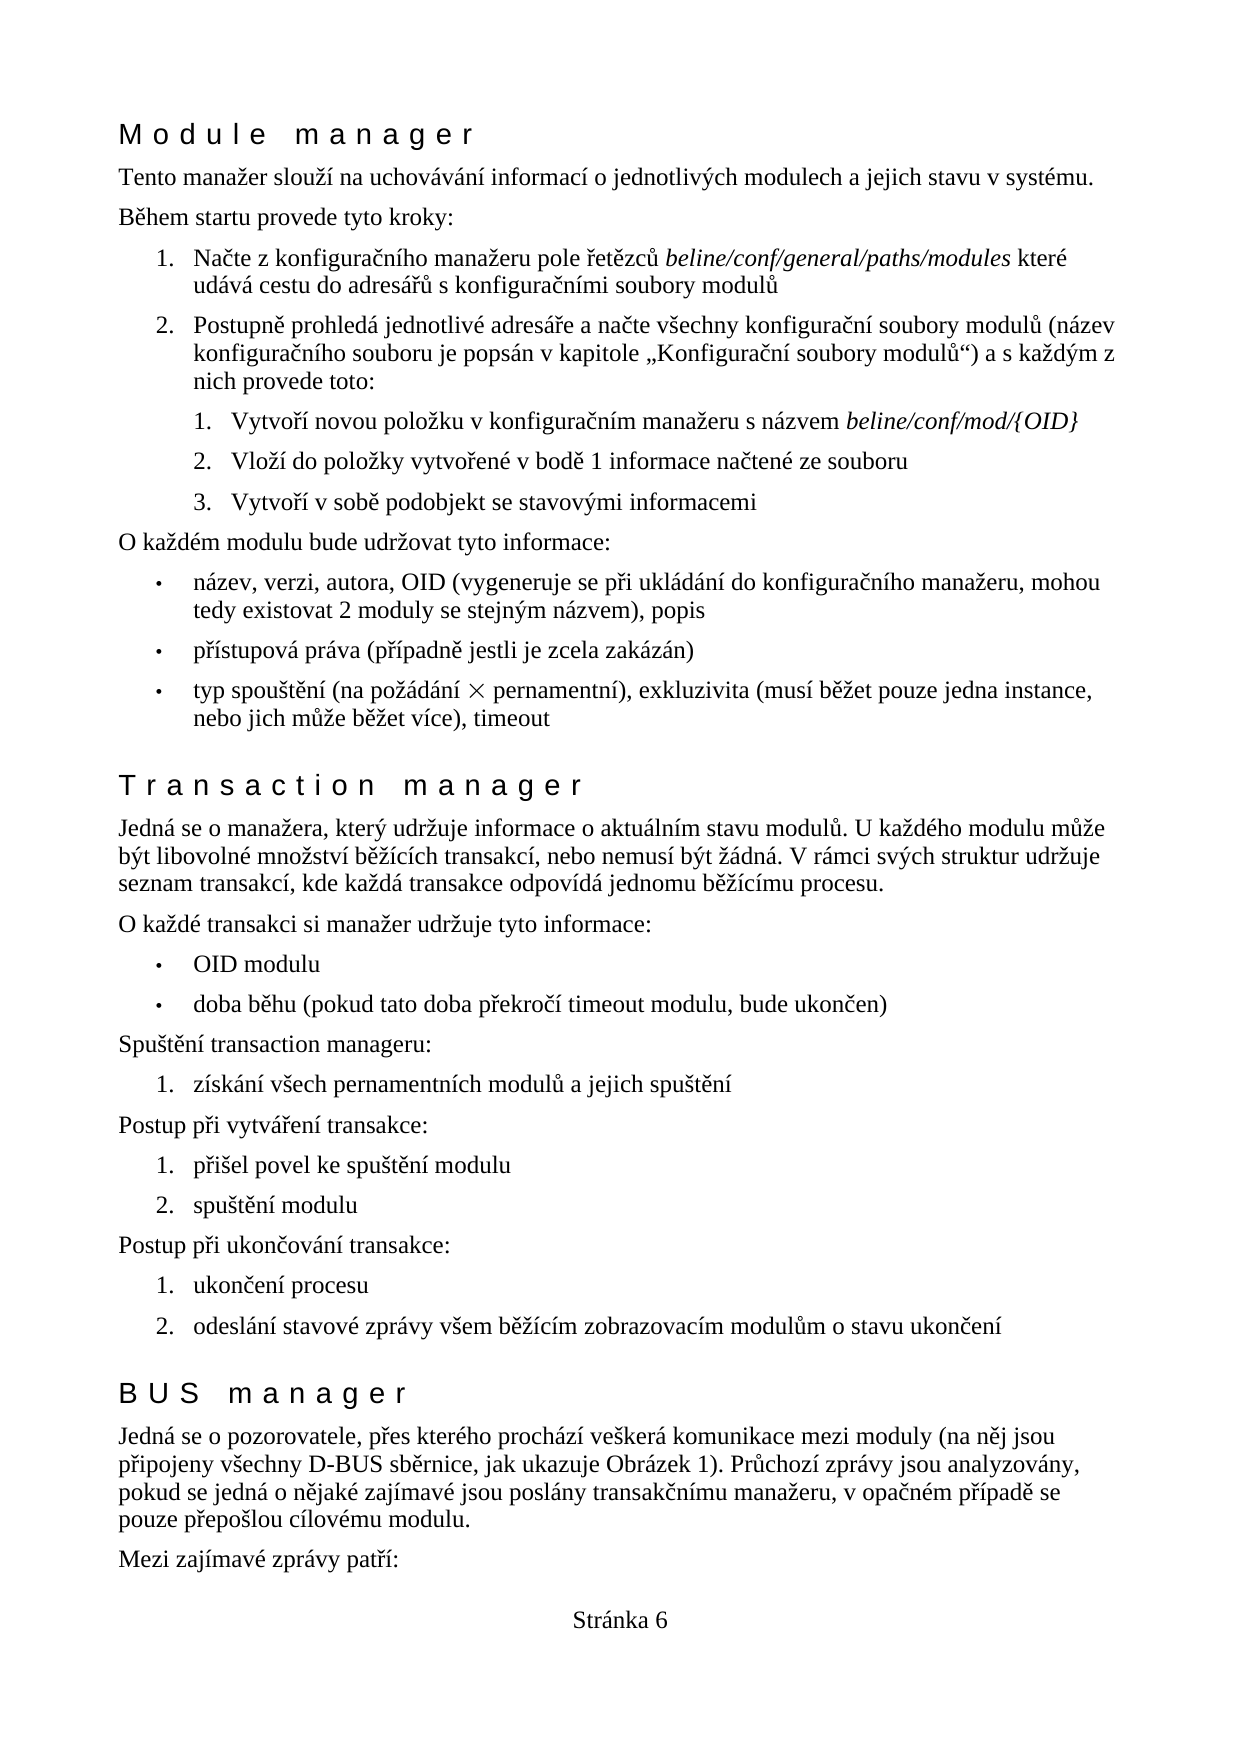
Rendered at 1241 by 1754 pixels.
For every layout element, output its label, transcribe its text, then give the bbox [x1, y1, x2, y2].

text Postup při vytváření transakce: [118, 1111, 1122, 1138]
list Vloží do položky vytvořené v bodě 1 informace načtené ze souboru [193, 447, 1122, 475]
list přístupová práva (případně jestli je zcela zakázán) [156, 636, 1122, 664]
list Načte z konfiguračního manažeru pole řetězců beline/conf/general/paths/modules které udává cestu do adresářů s konfiguračními soubory modulů [156, 244, 1122, 299]
list název, verzi, autora, OID (vygeneruje se při ukládání do konfiguračního manažeru, mohou tedy existovat 2 moduly se stejným názvem), popis [156, 568, 1122, 623]
list Vytvoří novou položku v konfiguračním manažeru s názvem beline/conf/mod/{OID} [193, 407, 1122, 435]
text Během startu provede tyto kroky: [118, 203, 1122, 231]
text Jedná se o manažera, který udržuje informace o aktuálním stavu modulů. U každého modulu může být libovolné množství běžících transakcí, nebo nemusí být žádná. V rámci svých struktur udržuje seznam transakcí, kde každá transakce odpovídá jednomu běžícímu procesu. [118, 814, 1122, 897]
text Postup při ukončování transakce: [118, 1231, 1122, 1259]
list ukončení procesu [156, 1272, 1122, 1299]
subtitle Module manager [118, 118, 1122, 151]
list Postupně prohledá jednotlivé adresáře a načte všechny konfigurační soubory modulů (název konfiguračního souboru je popsán v kapitole „Konfigurační soubory modulů“) a s každým z nich provede toto: [156, 312, 1122, 395]
text O každé transakci si manažer udržuje tyto informace: [118, 910, 1122, 937]
list doba běhu (pokud tato doba překročí timeout modulu, bude ukončen) [156, 990, 1122, 1018]
text Tento manažer slouží na uchovávání informací o jednotlivých modulech a jejich stavu v systému. [118, 163, 1122, 191]
text Spuštění transaction manageru: [118, 1030, 1122, 1058]
list přišel povel ke spuštění modulu [156, 1151, 1122, 1179]
text Jedná se o pozorovatele, přes kterého prochází veškerá komunikace mezi moduly (na něj jsou připojeny všechny D-BUS sběrnice, jak ukazuje Obrázek 1). Průchozí zprávy jsou analyzovány, pokud se jedná o nějaké zajímavé jsou poslány transakčnímu manažeru, v opačném případě se pouze přepošlou cílovému modulu. [118, 1422, 1122, 1533]
list odeslání stavové zprávy všem běžícím zobrazovacím modulům o stavu ukončení [156, 1312, 1122, 1339]
list OID modulu [156, 950, 1122, 978]
list Vytvoří v sobě podobjekt se stavovými informacemi [193, 488, 1122, 515]
list typ spouštění (na požádání  pernamentní), exkluzivita (musí běžet pouze jedna instance, nebo jich může běžet více), timeout [156, 676, 1122, 732]
list získání všech pernamentních modulů a jejich spuštění [156, 1071, 1122, 1098]
subtitle BUS manager [118, 1377, 1122, 1410]
list spuštění modulu [156, 1191, 1122, 1219]
text Mezi zajímavé zprávy patří: [118, 1546, 1122, 1573]
subtitle Transaction manager [118, 769, 1122, 802]
text O každém modulu bude udržovat tyto informace: [118, 528, 1122, 556]
